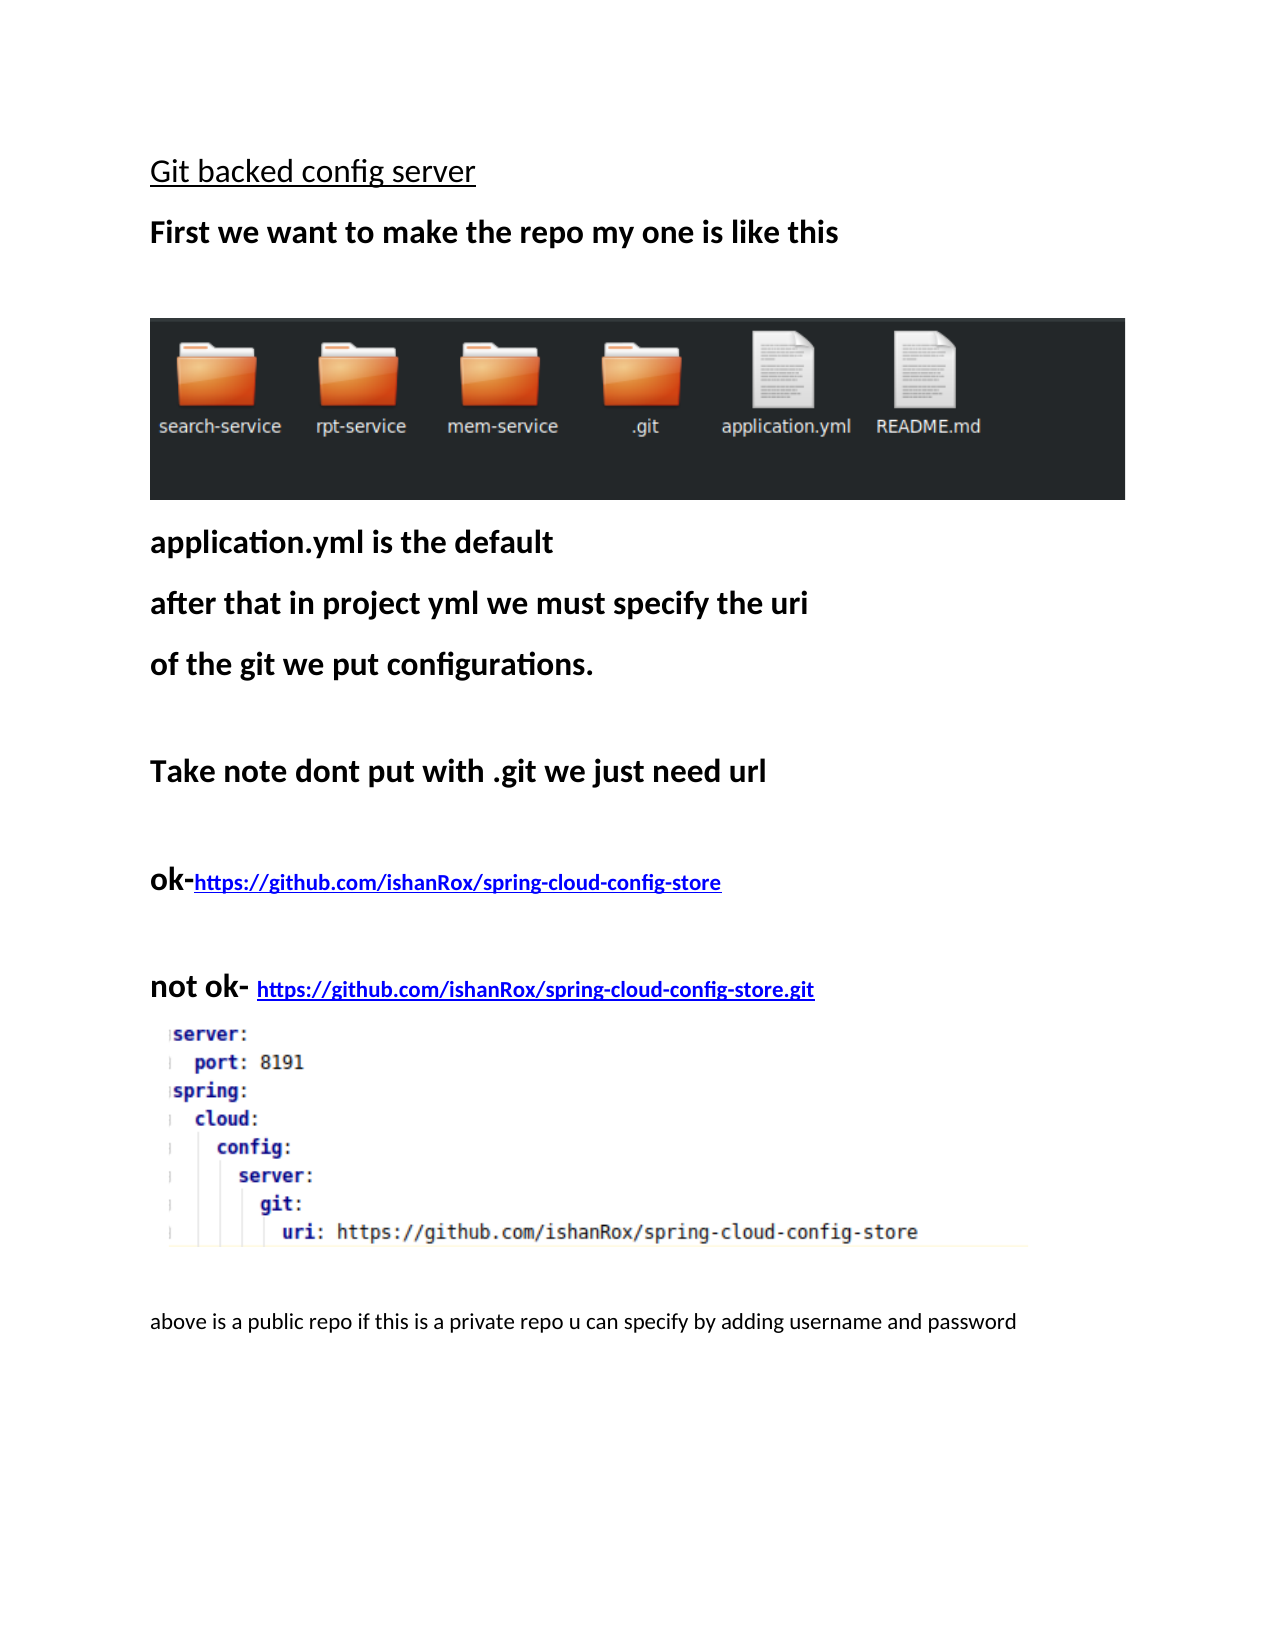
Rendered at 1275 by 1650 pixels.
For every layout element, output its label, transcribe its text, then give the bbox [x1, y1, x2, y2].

text Take note dont put with .git we just need url [150, 750, 1125, 791]
picture [150, 318, 1125, 500]
text after that in project yml we must specify the uri [150, 582, 1125, 623]
text not ok- https://github.com/ishanRox/spring-cloud-config-store.git [150, 965, 1125, 1006]
text of the git we put configurations. [150, 643, 1125, 683]
text application.yml is the default [150, 500, 1125, 562]
text ok-https://github.com/ishanRox/spring-cloud-config-store [150, 858, 1125, 898]
text First we want to make the repo my one is like this [150, 211, 1125, 251]
picture [168, 1019, 1029, 1247]
text above is a public repo if this is a private repo u can specify by adding username and password [150, 1307, 1125, 1335]
text Git backed config server [150, 150, 1125, 191]
